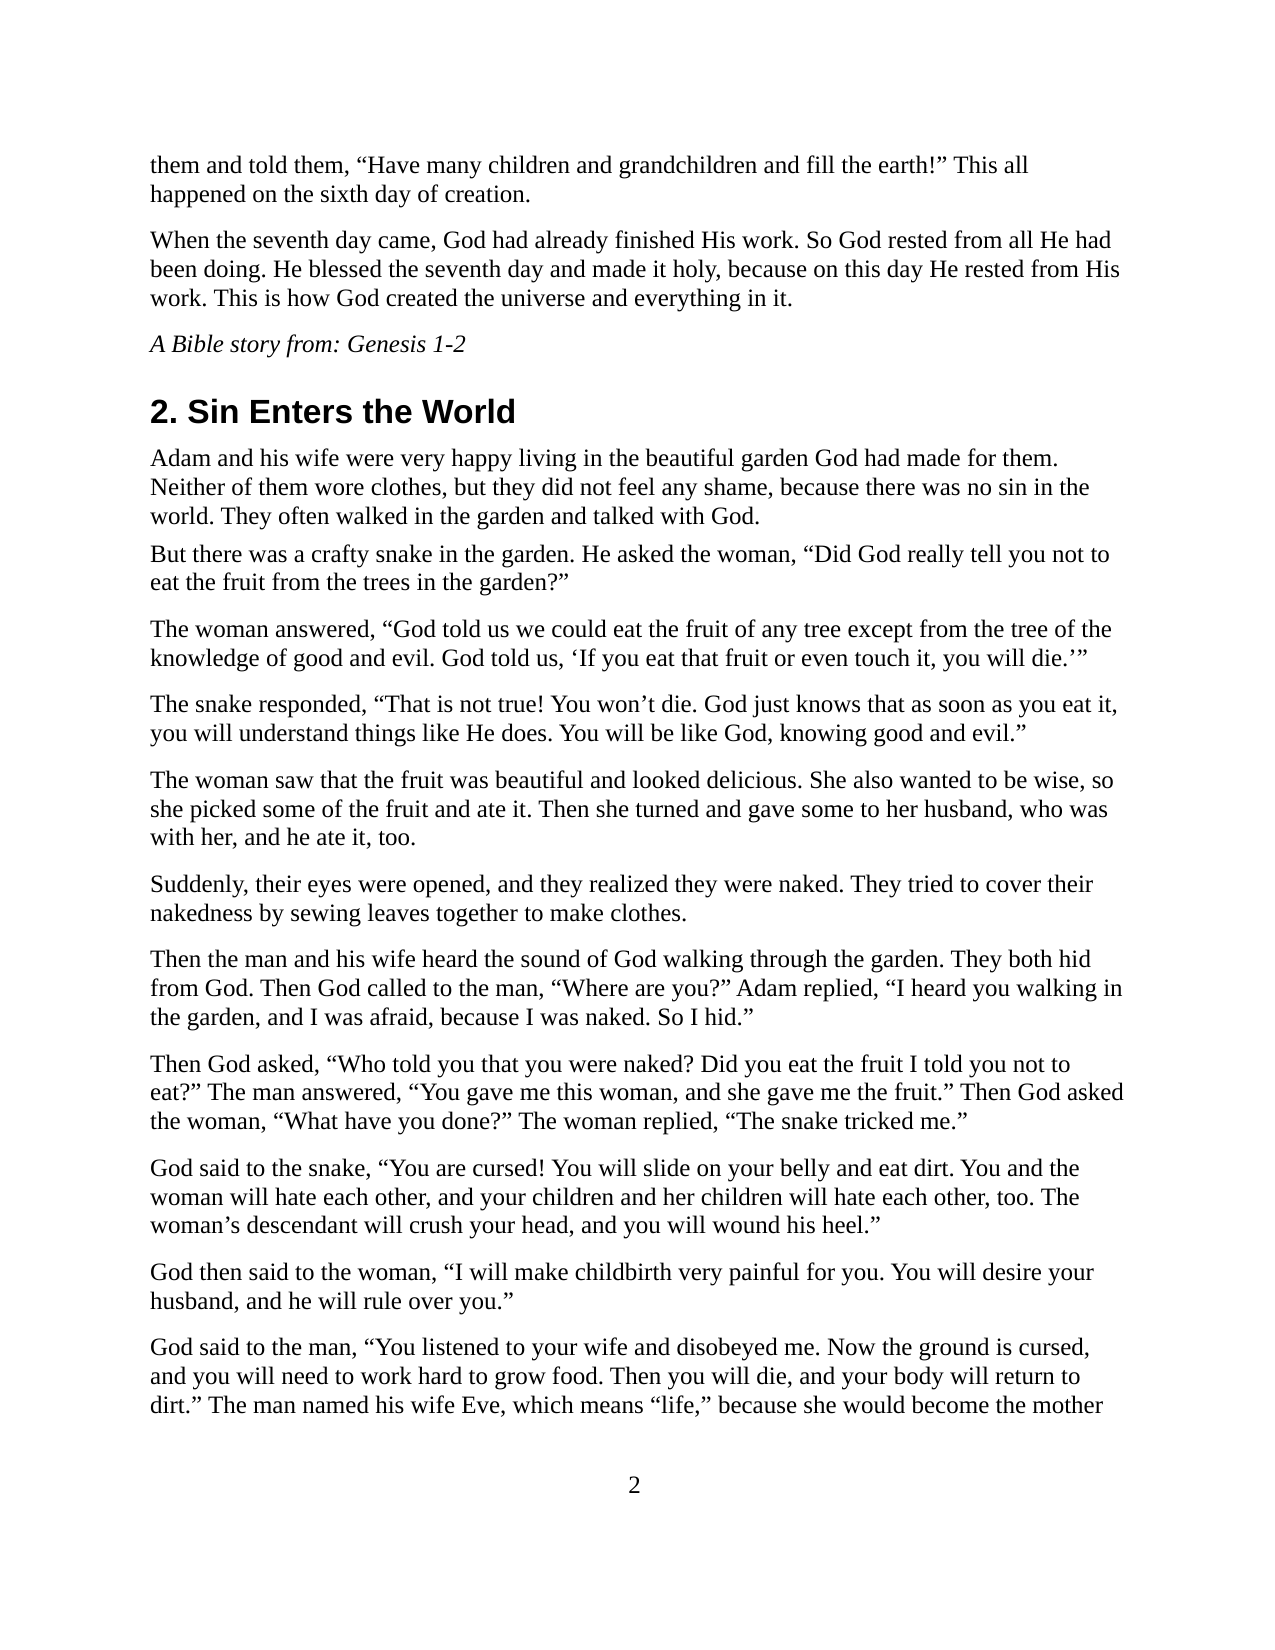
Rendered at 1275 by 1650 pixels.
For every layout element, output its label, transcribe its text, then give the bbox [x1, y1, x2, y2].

text God said to the man, “You listened to your wife and disobeyed me. Now the ground is cursed, and you will need to work hard to grow food. Then you will die, and your body will return to dirt.” The man named his wife Eve, which means “life,” because she would become the mother [150, 1332, 1125, 1419]
text The woman answered, “God told us we could eat the fruit of any tree except from the tree of the knowledge of good and evil. God told us, ‘If you eat that fruit or even touch it, you will die.’” [150, 614, 1125, 672]
text The snake responded, “That is not true! You won’t die. God just knows that as soon as you eat it, you will understand things like He does. You will be like God, knowing good and evil.” [150, 689, 1125, 747]
text Suddenly, their eyes were opened, and they realized they were naked. They tried to cover their nakedness by sewing leaves together to make clothes. [150, 869, 1125, 927]
text God then said to the woman, “I will make childbirth very painful for you. You will desire your husband, and he will rule over you.” [150, 1257, 1125, 1314]
text God said to the snake, “You are cursed! You will slide on your belly and eat dirt. You and the woman will hate each other, and your children and her children will hate each other, too. The woman’s descendant will crush your head, and you will wound his heel.” [150, 1153, 1125, 1239]
subtitle 2. Sin Enters the World [150, 392, 1125, 431]
text Then the man and his wife heard the sound of God walking through the garden. They both hid from God. Then God called to the man, “Where are you?” Adam replied, “I heard you walking in the garden, and I was afraid, because I was naked. So I hid.” [150, 944, 1125, 1031]
text them and told them, “Have many children and grandchildren and fill the earth!” This all happened on the sixth day of creation. [150, 150, 1125, 207]
text A Bible story from: Genesis 1-2 [150, 329, 1125, 358]
text The woman saw that the fruit was beautiful and looked delicious. She also wanted to be wise, so she picked some of the fruit and ate it. Then she turned and gave some to her husband, who was with her, and he ate it, too. [150, 765, 1125, 851]
text When the seventh day came, God had already finished His work. So God rested from all He had been doing. He blessed the seventh day and made it holy, because on this day He rested from His work. This is how God created the universe and everything in it. [150, 225, 1125, 312]
text Then God asked, “Who told you that you were naked? Did you eat the fruit I told you not to eat?” The man answered, “You gave me this woman, and she gave me the fruit.” Then God asked the woman, “What have you done?” The woman replied, “The snake tricked me.” [150, 1049, 1125, 1135]
text Adam and his wife were very happy living in the beautiful garden God had made for them. Neither of them wore clothes, but they did not feel any shame, because there was no sin in the world. They often walked in the garden and talked with God. [150, 443, 1125, 530]
text But there was a crafty snake in the garden. He asked the woman, “Did God really tell you not to eat the fruit from the trees in the garden?” [150, 539, 1125, 596]
